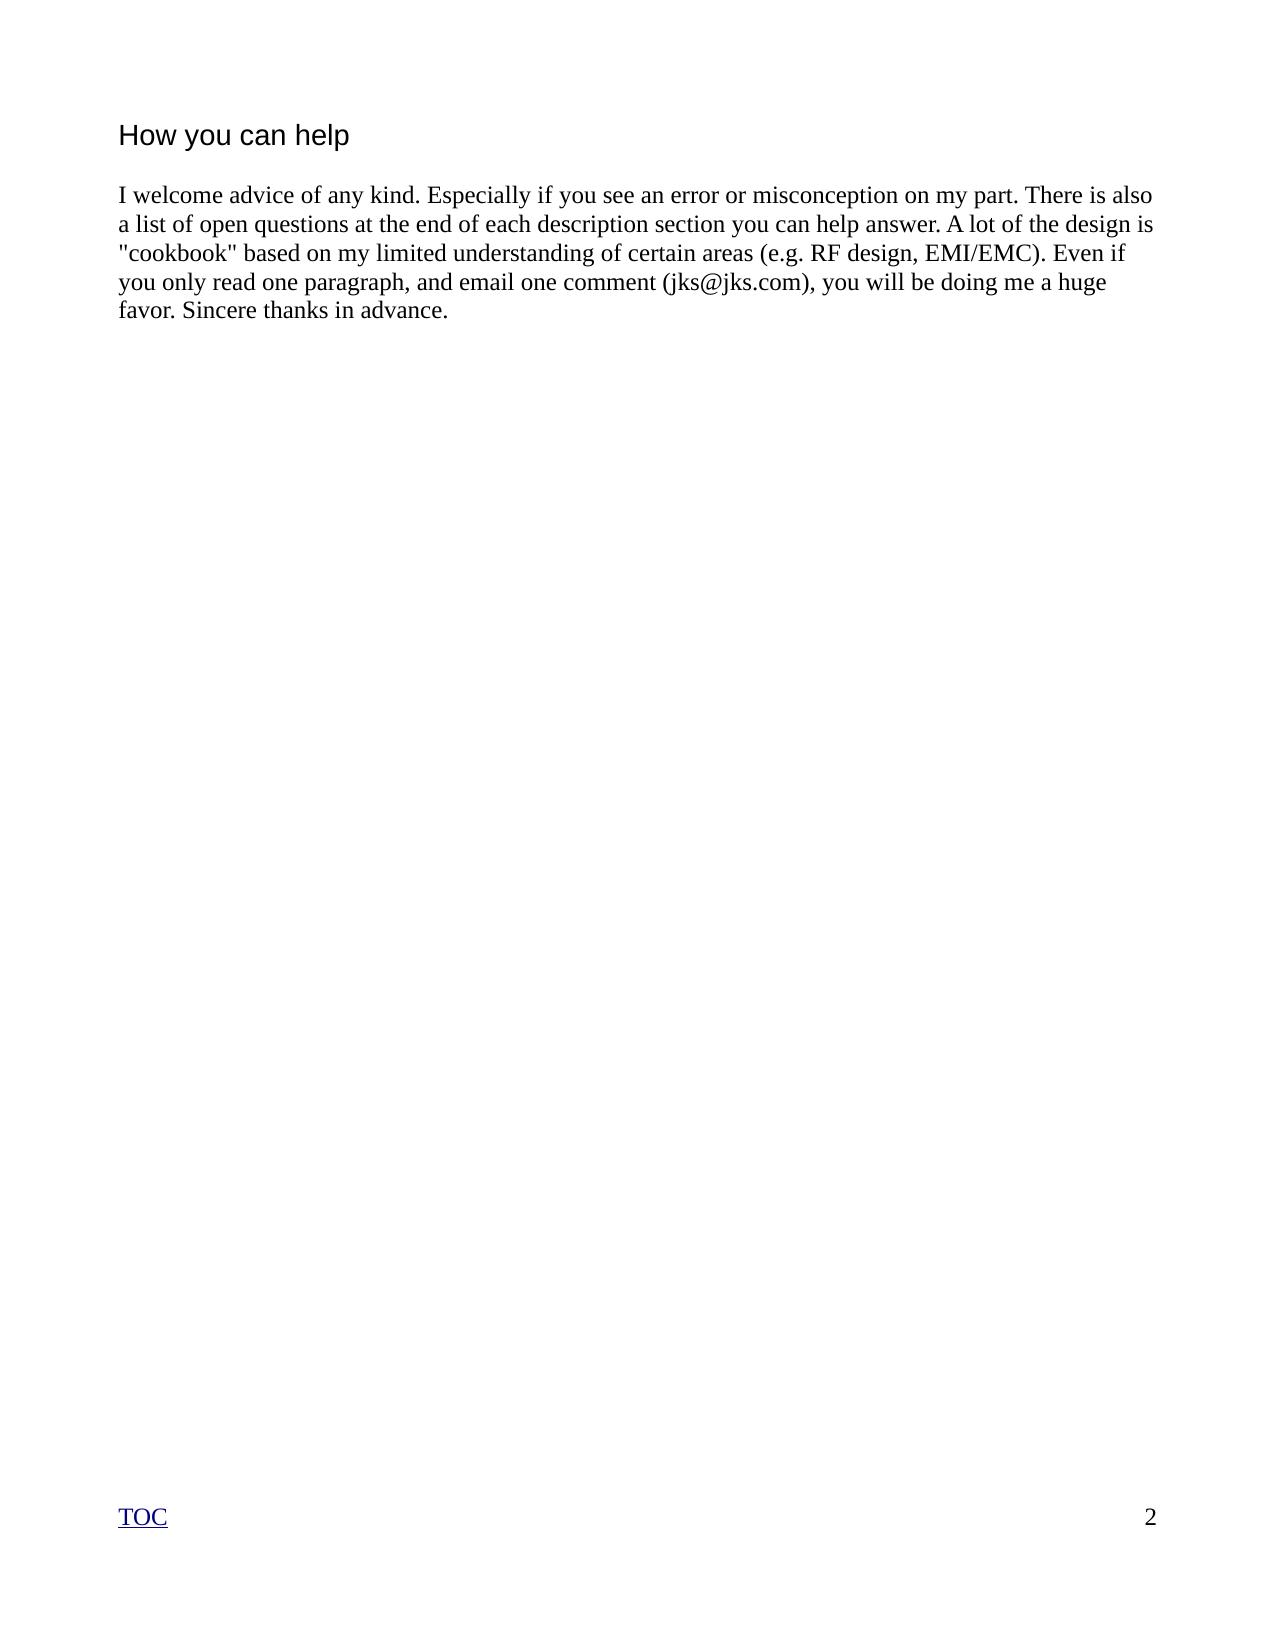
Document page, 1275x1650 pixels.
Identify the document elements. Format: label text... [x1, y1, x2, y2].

text I welcome advice of any kind. Especially if you see an error or misconception on my part. There is also a list of open questions at the end of each description section you can help answer. A lot of the design is "cookbook" based on my limited understanding of certain areas (e.g. RF design, EMI/EMC). Even if you only read one paragraph, and email one comment (jks@jks.com), you will be doing me a huge favor. Sincere thanks in advance. [118, 180, 1157, 324]
text How you can help [118, 118, 1157, 152]
